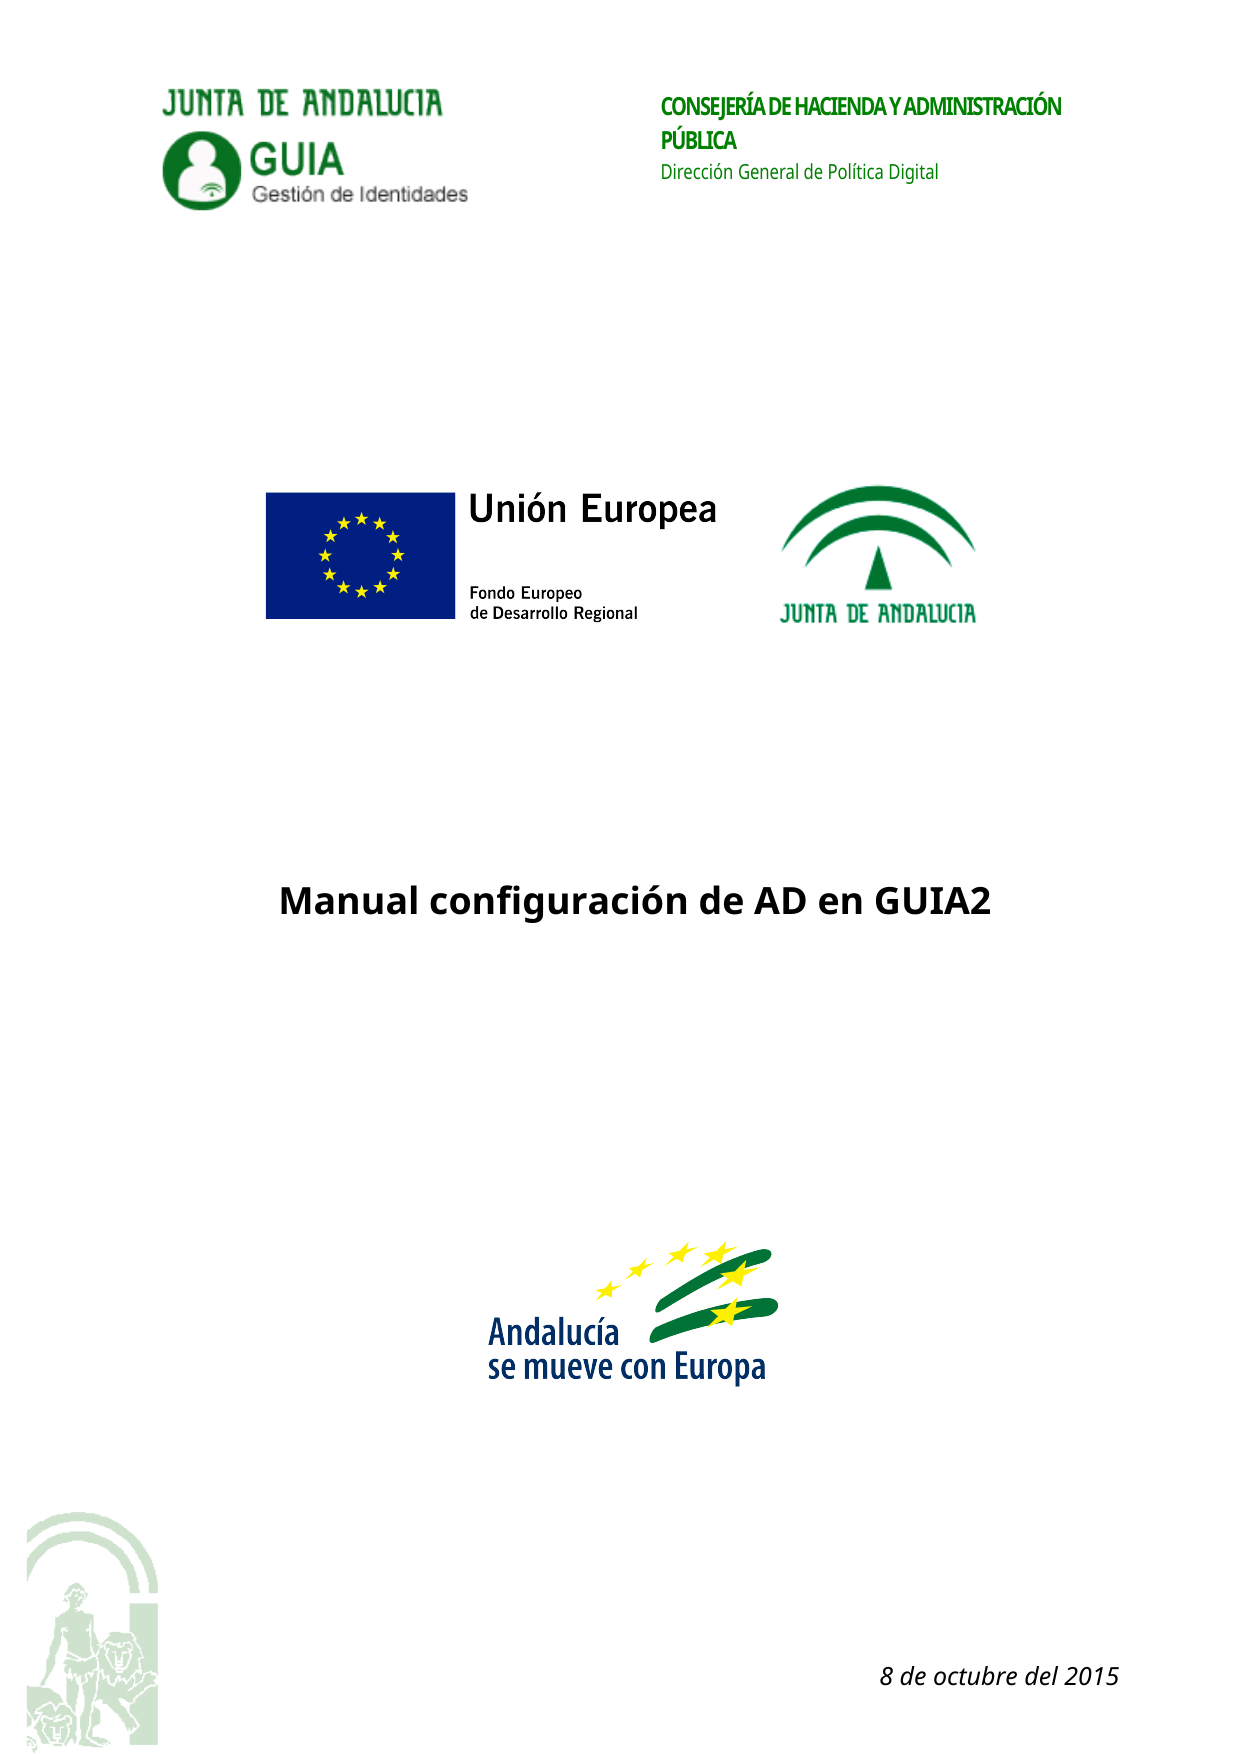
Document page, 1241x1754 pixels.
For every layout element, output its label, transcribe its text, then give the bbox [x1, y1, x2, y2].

picture [488, 1240, 782, 1387]
text 8 de octubre del 2015 [161, 1659, 1122, 1693]
picture [26, 1511, 159, 1753]
table_header [258, 626, 733, 698]
table_header [733, 664, 1027, 698]
table_header [733, 426, 1027, 663]
picture [256, 488, 733, 626]
table_header [258, 426, 733, 488]
picture [759, 442, 996, 664]
title Manual configuración de AD en GUIA2 [148, 874, 1122, 925]
picture [147, 82, 498, 225]
